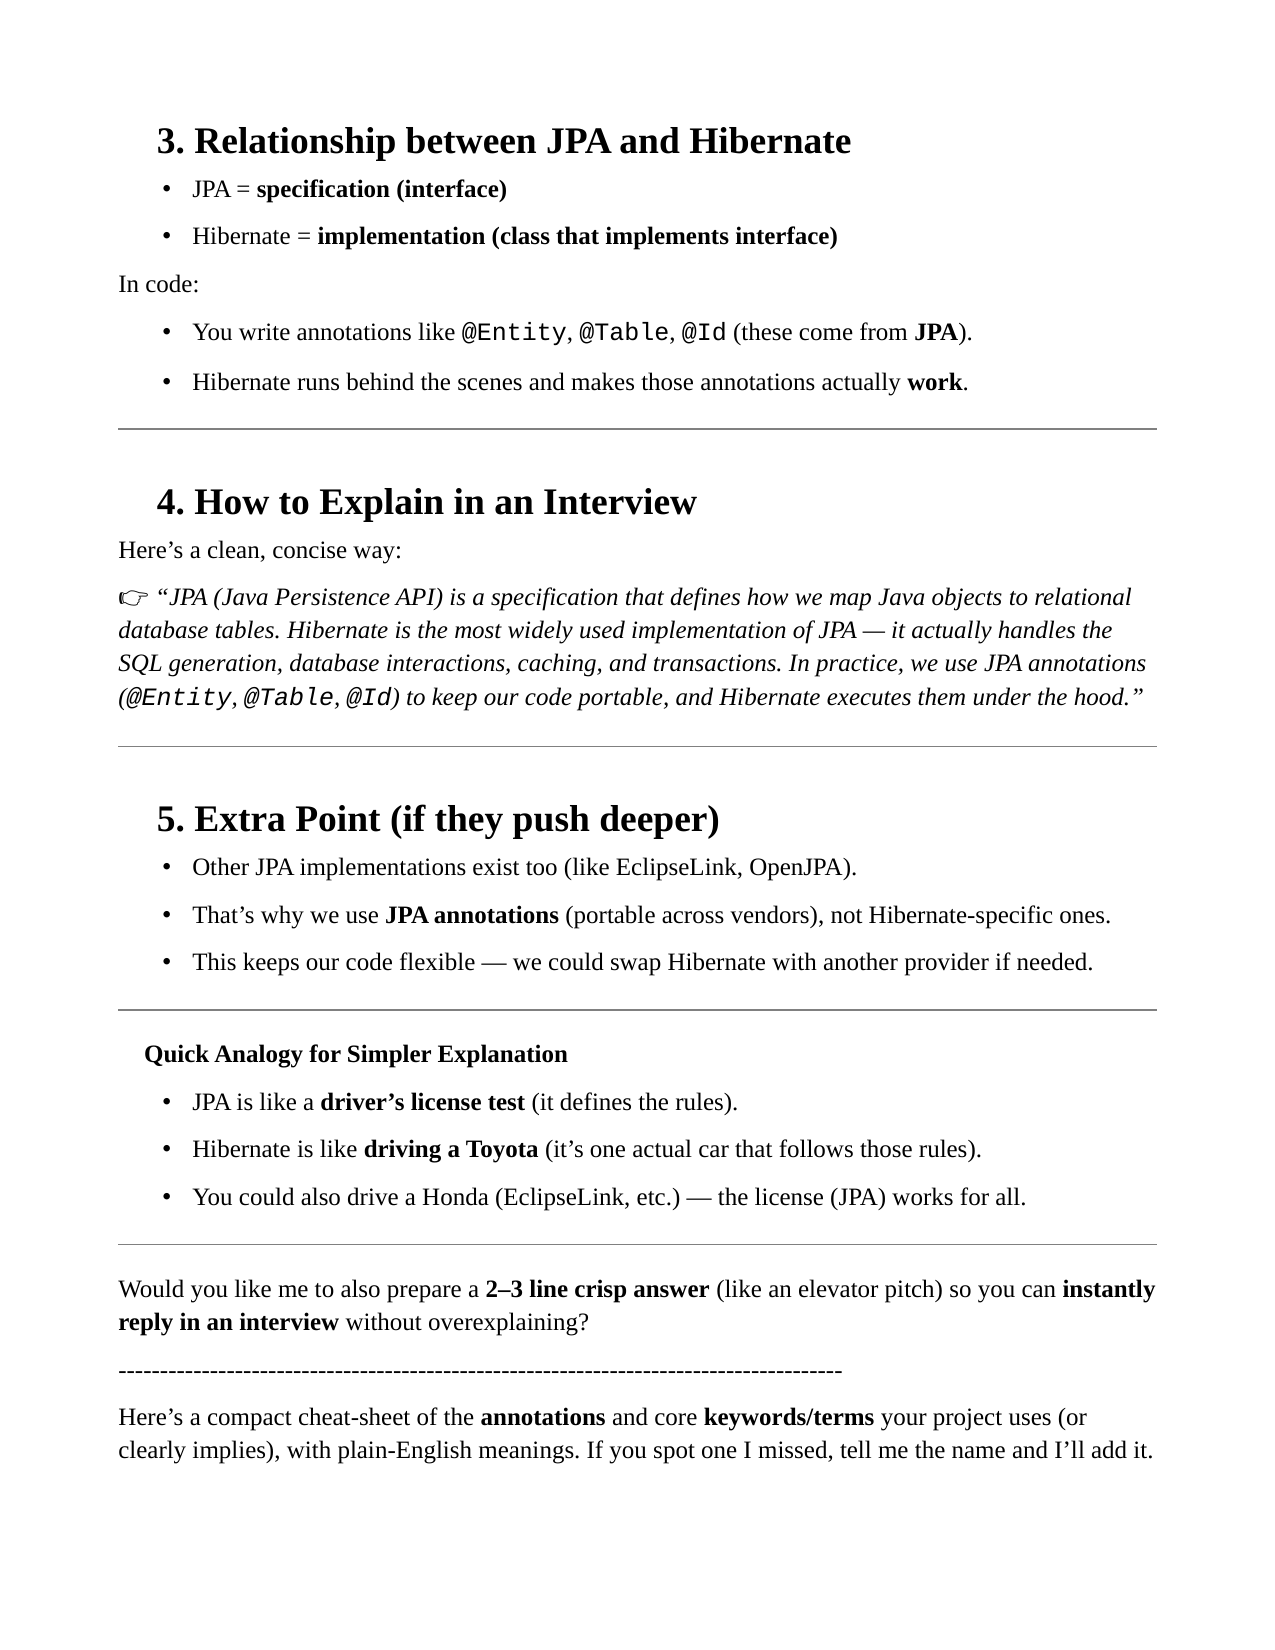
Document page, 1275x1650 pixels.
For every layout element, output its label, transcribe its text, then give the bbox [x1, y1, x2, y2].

list That’s why we use JPA annotations (portable across vendors), not Hibernate-specific ones. [162, 900, 1157, 929]
list Hibernate is like driving a Toyota (it’s one actual car that follows those rules). [162, 1134, 1157, 1163]
list You could also drive a Honda (EclipseLink, etc.) — the license (JPA) works for all. [162, 1182, 1157, 1211]
subtitle 🔹 3. Relationship between JPA and Hibernate [118, 118, 1157, 161]
list Hibernate = implementation (class that implements interface) [162, 221, 1157, 250]
list Hibernate runs behind the scenes and makes those annotations actually work. [162, 367, 1157, 395]
list You write annotations like @Entity, @Table, @Id (these come from JPA). [162, 317, 1157, 347]
list JPA = specification (interface) [162, 174, 1157, 202]
text Would you like me to also prepare a 2–3 line crisp answer (like an elevator pitch) so you can instantly reply in an interview without overexplaining? [118, 1274, 1157, 1336]
list Other JPA implementations exist too (like EclipseLink, OpenJPA). [162, 852, 1157, 881]
text In code: [118, 269, 1157, 298]
text Here’s a compact cheat-sheet of the annotations and core keywords/terms your project uses (or clearly implies), with plain-English meanings. If you spot one I missed, tell me the name and I’ll add it. [118, 1402, 1157, 1464]
text --------------------------------------------------------------------------------------- [118, 1355, 1157, 1383]
subtitle 🔹 5. Extra Point (if they push deeper) [118, 797, 1157, 840]
text Here’s a clean, concise way: [118, 535, 1157, 564]
text ✅ Quick Analogy for Simpler Explanation [118, 1039, 1157, 1068]
text 👉 “JPA (Java Persistence API) is a specification that defines how we map Java objects to relational database tables. Hibernate is the most widely used implementation of JPA — it actually handles the SQL generation, database interactions, caching, and transactions. In practice, we use JPA annotations (@Entity, @Table, @Id) to keep our code portable, and Hibernate executes them under the hood.” [118, 582, 1157, 712]
list JPA is like a driver’s license test (it defines the rules). [162, 1087, 1157, 1116]
list This keeps our code flexible — we could swap Hibernate with another provider if needed. [162, 947, 1157, 976]
subtitle 🔹 4. How to Explain in an Interview [118, 479, 1157, 522]
